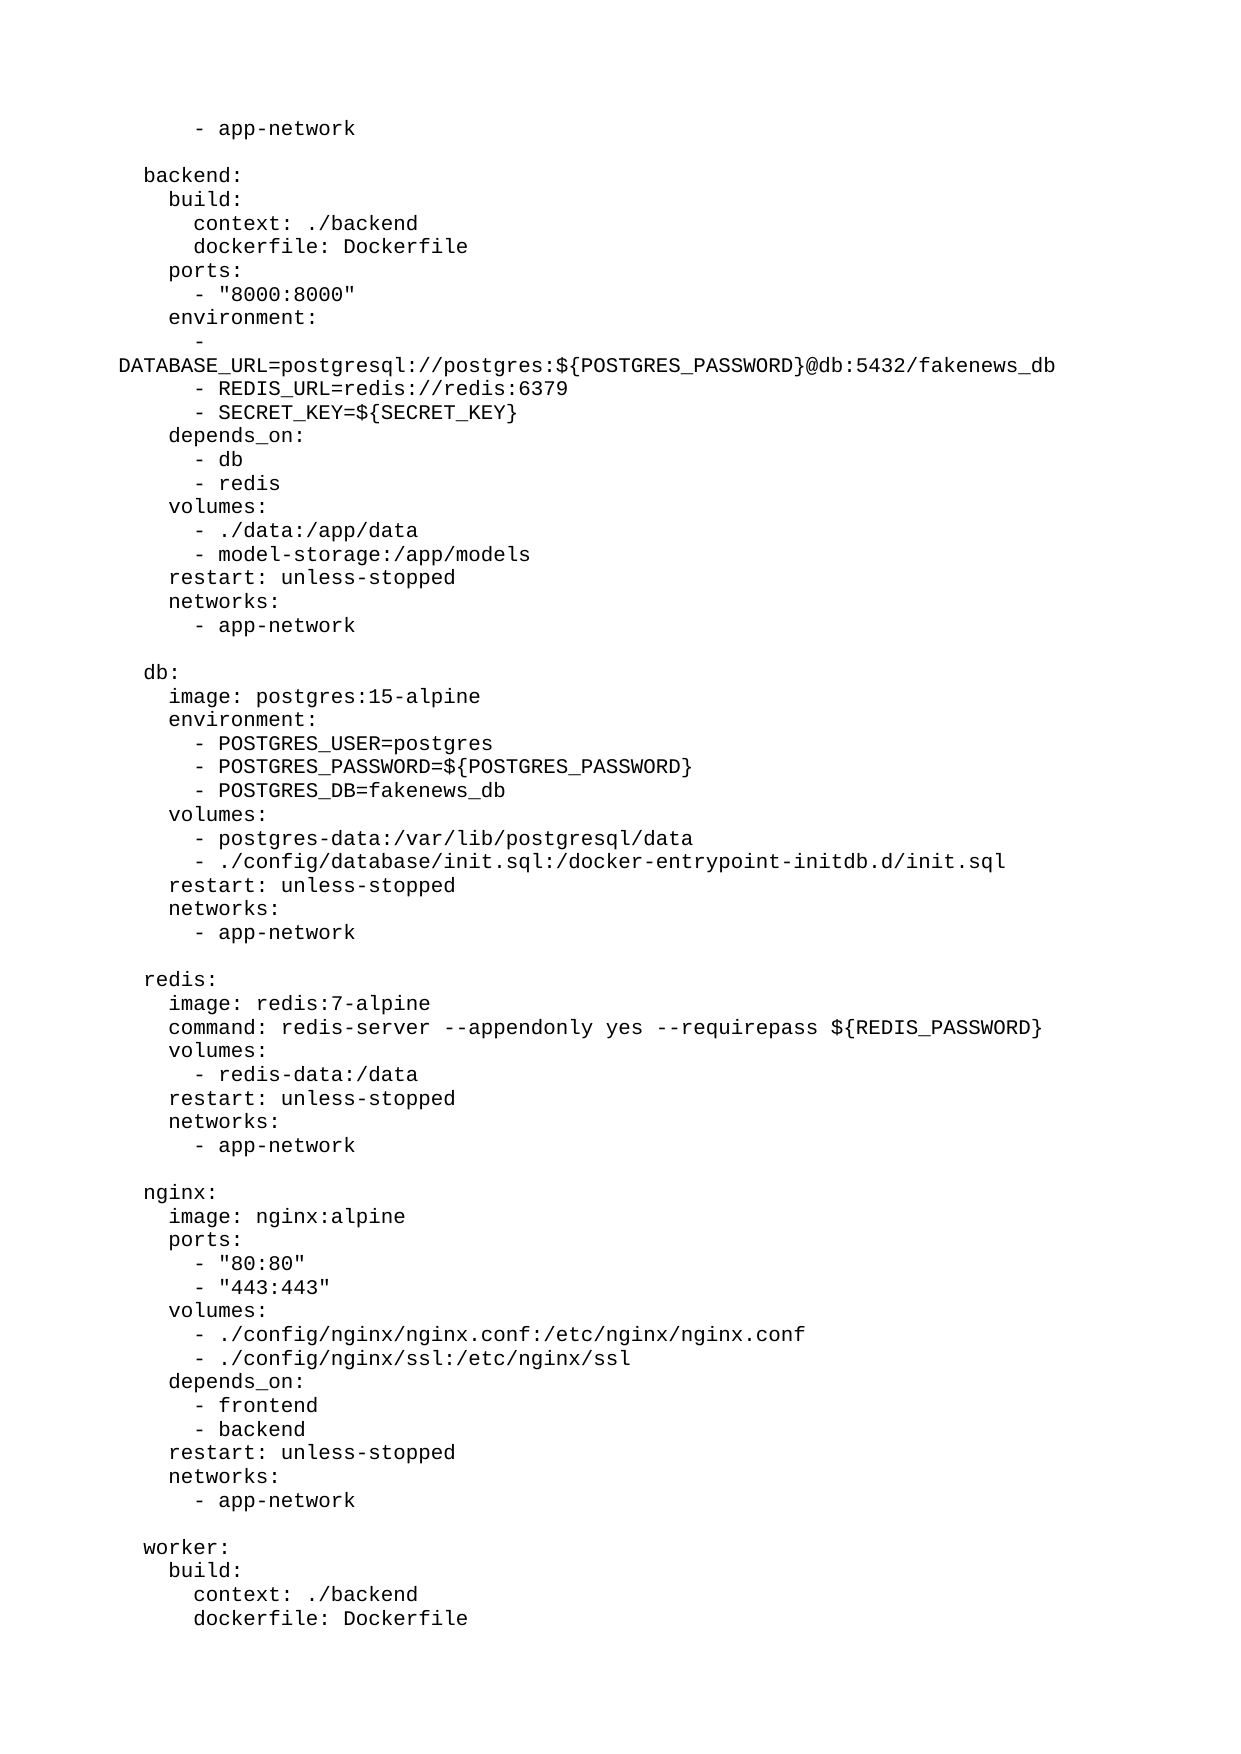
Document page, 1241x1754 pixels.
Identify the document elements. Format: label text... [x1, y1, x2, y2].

text - app-network [118, 1489, 1122, 1513]
text - POSTGRES_DB=fakenews_db [118, 780, 1122, 804]
text - frontend [118, 1395, 1122, 1419]
text restart: unless-stopped [118, 875, 1122, 898]
text build: [118, 189, 1122, 213]
text - model-storage:/app/models [118, 544, 1122, 567]
text - app-network [118, 615, 1122, 638]
text - redis [118, 473, 1122, 496]
text dockerfile: Dockerfile [118, 236, 1122, 260]
text image: redis:7-alpine [118, 993, 1122, 1017]
text - app-network [118, 1135, 1122, 1158]
text command: redis-server --appendonly yes --requirepass ${REDIS_PASSWORD} [118, 1017, 1122, 1040]
text - "443:443" [118, 1277, 1122, 1300]
text ports: [118, 260, 1122, 284]
text - SECRET_KEY=${SECRET_KEY} [118, 402, 1122, 426]
text context: ./backend [118, 1584, 1122, 1608]
text - ./data:/app/data [118, 520, 1122, 544]
text networks: [118, 898, 1122, 922]
text nginx: [118, 1182, 1122, 1206]
text depends_on: [118, 426, 1122, 449]
text context: ./backend [118, 213, 1122, 236]
text - DATABASE_URL=postgresql://postgres:${POSTGRES_PASSWORD}@db:5432/fakenews_db [118, 331, 1122, 378]
text - db [118, 449, 1122, 473]
text - app-network [118, 922, 1122, 946]
text - ./config/nginx/nginx.conf:/etc/nginx/nginx.conf [118, 1324, 1122, 1348]
text restart: unless-stopped [118, 1088, 1122, 1111]
text environment: [118, 709, 1122, 733]
text dockerfile: Dockerfile [118, 1608, 1122, 1631]
text image: postgres:15-alpine [118, 686, 1122, 709]
text build: [118, 1561, 1122, 1584]
text worker: [118, 1537, 1122, 1561]
text networks: [118, 1466, 1122, 1489]
text - ./config/database/init.sql:/docker-entrypoint-initdb.d/init.sql [118, 851, 1122, 875]
text volumes: [118, 1040, 1122, 1064]
text volumes: [118, 1300, 1122, 1324]
text - REDIS_URL=redis://redis:6379 [118, 378, 1122, 402]
text image: nginx:alpine [118, 1206, 1122, 1229]
text - POSTGRES_USER=postgres [118, 733, 1122, 757]
text volumes: [118, 496, 1122, 520]
text restart: unless-stopped [118, 1442, 1122, 1466]
text - redis-data:/data [118, 1064, 1122, 1088]
text depends_on: [118, 1371, 1122, 1395]
text volumes: [118, 804, 1122, 827]
text networks: [118, 1111, 1122, 1135]
text - backend [118, 1419, 1122, 1442]
text - postgres-data:/var/lib/postgresql/data [118, 827, 1122, 851]
text - POSTGRES_PASSWORD=${POSTGRES_PASSWORD} [118, 757, 1122, 780]
text environment: [118, 307, 1122, 331]
text restart: unless-stopped [118, 567, 1122, 591]
text networks: [118, 591, 1122, 615]
text - "8000:8000" [118, 284, 1122, 307]
text - "80:80" [118, 1253, 1122, 1277]
text - app-network [118, 118, 1122, 142]
text - ./config/nginx/ssl:/etc/nginx/ssl [118, 1348, 1122, 1371]
text ports: [118, 1229, 1122, 1253]
text db: [118, 662, 1122, 686]
text redis: [118, 969, 1122, 993]
text backend: [118, 165, 1122, 189]
